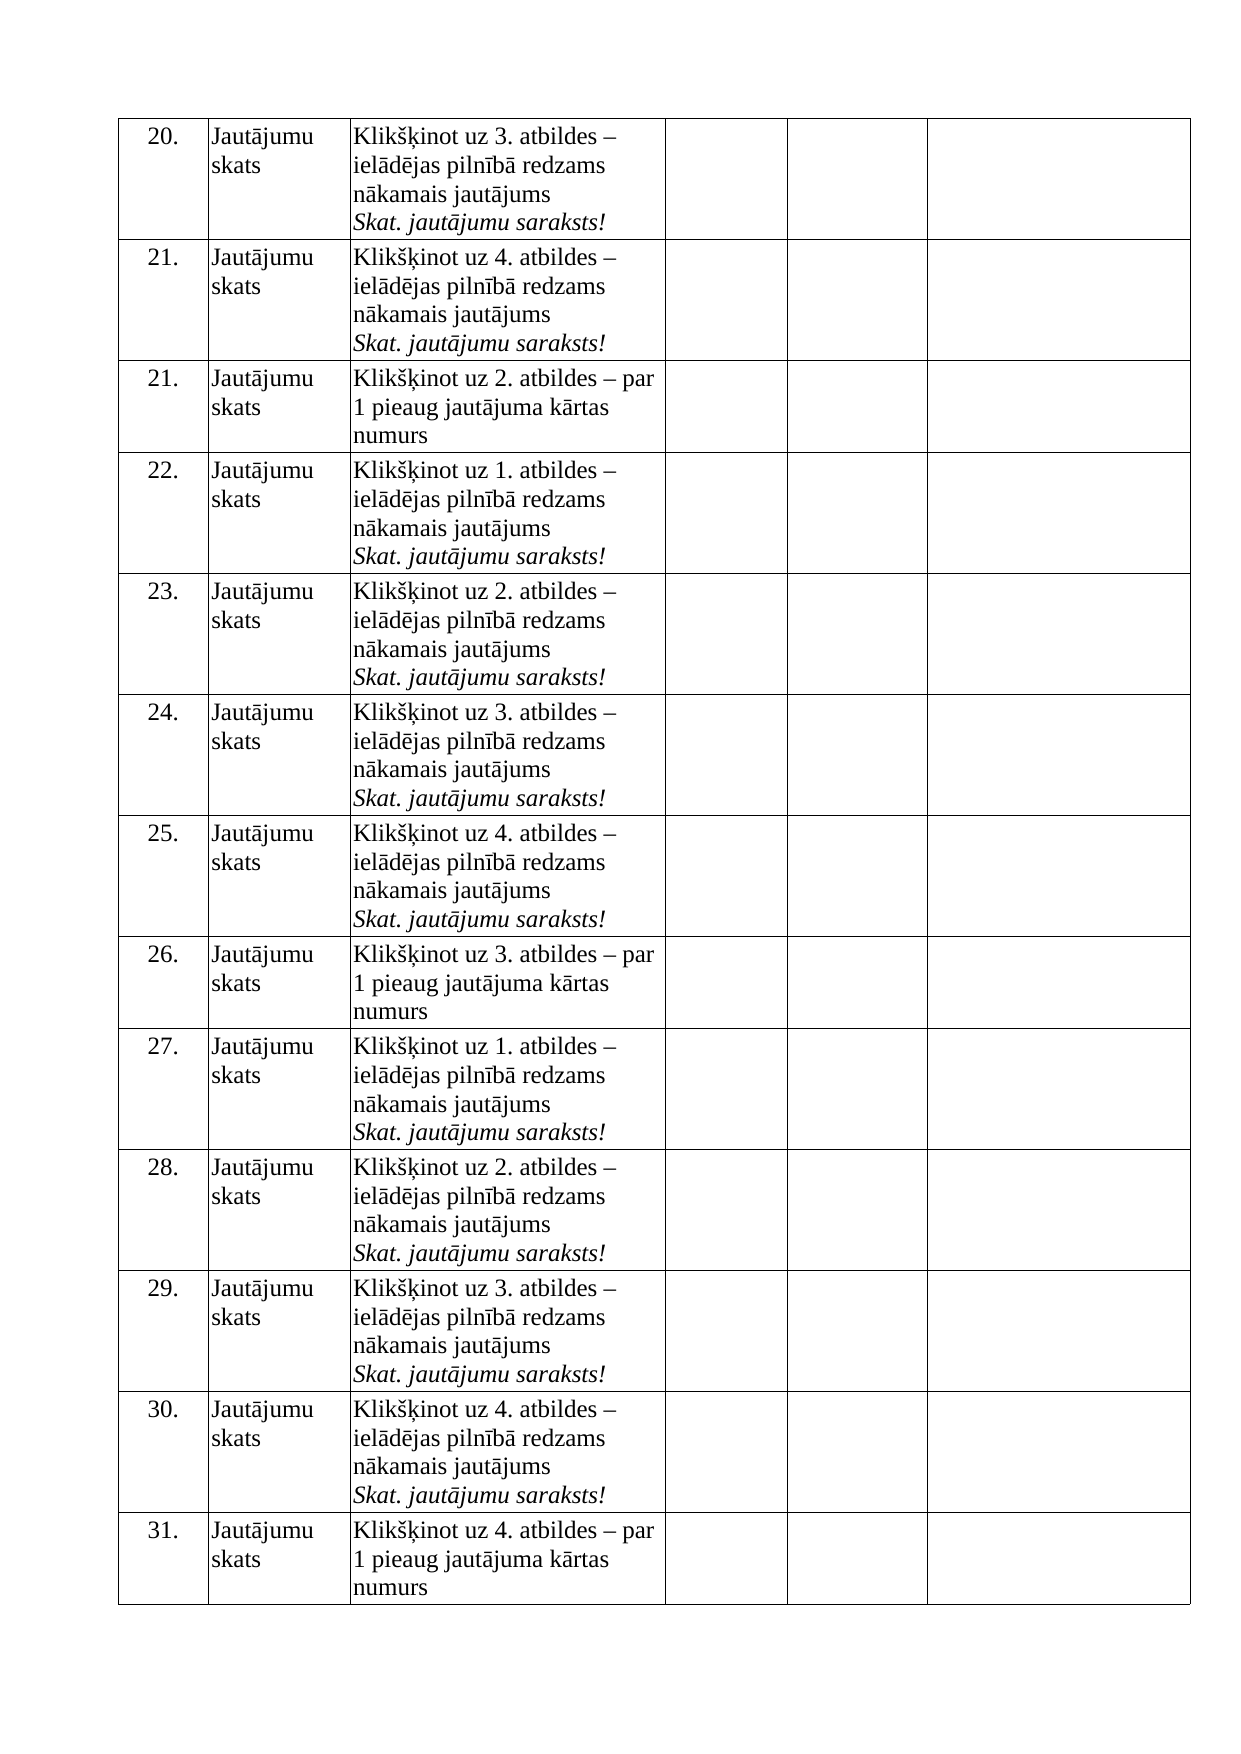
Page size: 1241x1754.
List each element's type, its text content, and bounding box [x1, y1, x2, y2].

table_cell 26. [119, 937, 208, 1028]
table_cell Klikšķinot uz 3. atbildes – ielādējas pilnībā redzams nākamais jautājums Skat. jautājumu saraksts! [351, 119, 665, 239]
table_cell Klikšķinot uz 4. atbildes – ielādējas pilnībā redzams nākamais jautājums Skat. jautājumu saraksts! [351, 240, 665, 360]
table_cell Jautājumu skats [209, 240, 350, 360]
table_cell Klikšķinot uz 2. atbildes – par 1 pieaug jautājuma kārtas numurs [351, 361, 665, 452]
table_cell [928, 816, 1190, 936]
table_cell [788, 1029, 927, 1149]
table_cell Jautājumu skats [209, 1392, 350, 1512]
table_cell 31. [119, 1513, 208, 1604]
table_cell Jautājumu skats [209, 574, 350, 694]
table_cell [928, 937, 1190, 1028]
table_cell [788, 574, 927, 694]
table_cell Jautājumu skats [209, 1029, 350, 1149]
table_cell [666, 119, 787, 239]
table_cell Jautājumu skats [209, 1513, 350, 1604]
table_cell Jautājumu skats [209, 119, 350, 239]
table_cell Klikšķinot uz 4. atbildes – par 1 pieaug jautājuma kārtas numurs [351, 1513, 665, 1604]
table_cell [928, 1150, 1190, 1270]
table_cell Klikšķinot uz 4. atbildes – ielādējas pilnībā redzams nākamais jautājums Skat. jautājumu saraksts! [351, 816, 665, 936]
table_cell Klikšķinot uz 3. atbildes – par 1 pieaug jautājuma kārtas numurs [351, 937, 665, 1028]
table_cell Jautājumu skats [209, 453, 350, 573]
table_cell Klikšķinot uz 3. atbildes – ielādējas pilnībā redzams nākamais jautājums Skat. jautājumu saraksts! [351, 695, 665, 815]
table_cell [788, 240, 927, 360]
table_cell Jautājumu skats [209, 695, 350, 815]
table_cell [928, 1271, 1190, 1391]
table_cell [666, 816, 787, 936]
table_cell [788, 816, 927, 936]
table_cell [928, 1513, 1190, 1604]
table_cell Jautājumu skats [209, 1271, 350, 1391]
table_cell Jautājumu skats [209, 361, 350, 452]
table_cell 30. [119, 1392, 208, 1512]
table_cell Klikšķinot uz 1. atbildes – ielādējas pilnībā redzams nākamais jautājums Skat. jautājumu saraksts! [351, 453, 665, 573]
table_cell 20. [119, 119, 208, 239]
table_cell [788, 695, 927, 815]
table_cell [788, 1513, 927, 1604]
table_cell Jautājumu skats [209, 816, 350, 936]
table_cell 29. [119, 1271, 208, 1391]
table_cell 27. [119, 1029, 208, 1149]
table_cell Klikšķinot uz 4. atbildes – ielādējas pilnībā redzams nākamais jautājums Skat. jautājumu saraksts! [351, 1392, 665, 1512]
table_cell [666, 240, 787, 360]
table_cell [788, 361, 927, 452]
table_cell 25. [119, 816, 208, 936]
table_cell [928, 453, 1190, 573]
table_cell [666, 1150, 787, 1270]
table_cell 21. [119, 361, 208, 452]
table_cell [928, 240, 1190, 360]
table_cell [788, 1392, 927, 1512]
table_cell [666, 574, 787, 694]
table_cell Jautājumu skats [209, 1150, 350, 1270]
table_cell 23. [119, 574, 208, 694]
table_cell [788, 119, 927, 239]
table_cell 24. [119, 695, 208, 815]
table_cell [666, 1392, 787, 1512]
table_cell [666, 361, 787, 452]
table_cell [666, 695, 787, 815]
table_cell [788, 937, 927, 1028]
table_cell [928, 1029, 1190, 1149]
table_cell [928, 574, 1190, 694]
table_cell [928, 119, 1190, 239]
table_cell [666, 453, 787, 573]
table_cell [928, 361, 1190, 452]
table_cell [666, 1513, 787, 1604]
table_cell Jautājumu skats [209, 937, 350, 1028]
table_cell [666, 1029, 787, 1149]
table_cell Klikšķinot uz 3. atbildes – ielādējas pilnībā redzams nākamais jautājums Skat. jautājumu saraksts! [351, 1271, 665, 1391]
table_cell Klikšķinot uz 2. atbildes – ielādējas pilnībā redzams nākamais jautājums Skat. jautājumu saraksts! [351, 1150, 665, 1270]
table_cell Klikšķinot uz 2. atbildes – ielādējas pilnībā redzams nākamais jautājums Skat. jautājumu saraksts! [351, 574, 665, 694]
table_cell 22. [119, 453, 208, 573]
table_cell 21. [119, 240, 208, 360]
table_cell 28. [119, 1150, 208, 1270]
table_cell [788, 453, 927, 573]
table_cell [928, 1392, 1190, 1512]
table_cell [788, 1150, 927, 1270]
table_cell [666, 937, 787, 1028]
table_cell [788, 1271, 927, 1391]
table_cell [928, 695, 1190, 815]
table_cell Klikšķinot uz 1. atbildes – ielādējas pilnībā redzams nākamais jautājums Skat. jautājumu saraksts! [351, 1029, 665, 1149]
table_cell [666, 1271, 787, 1391]
